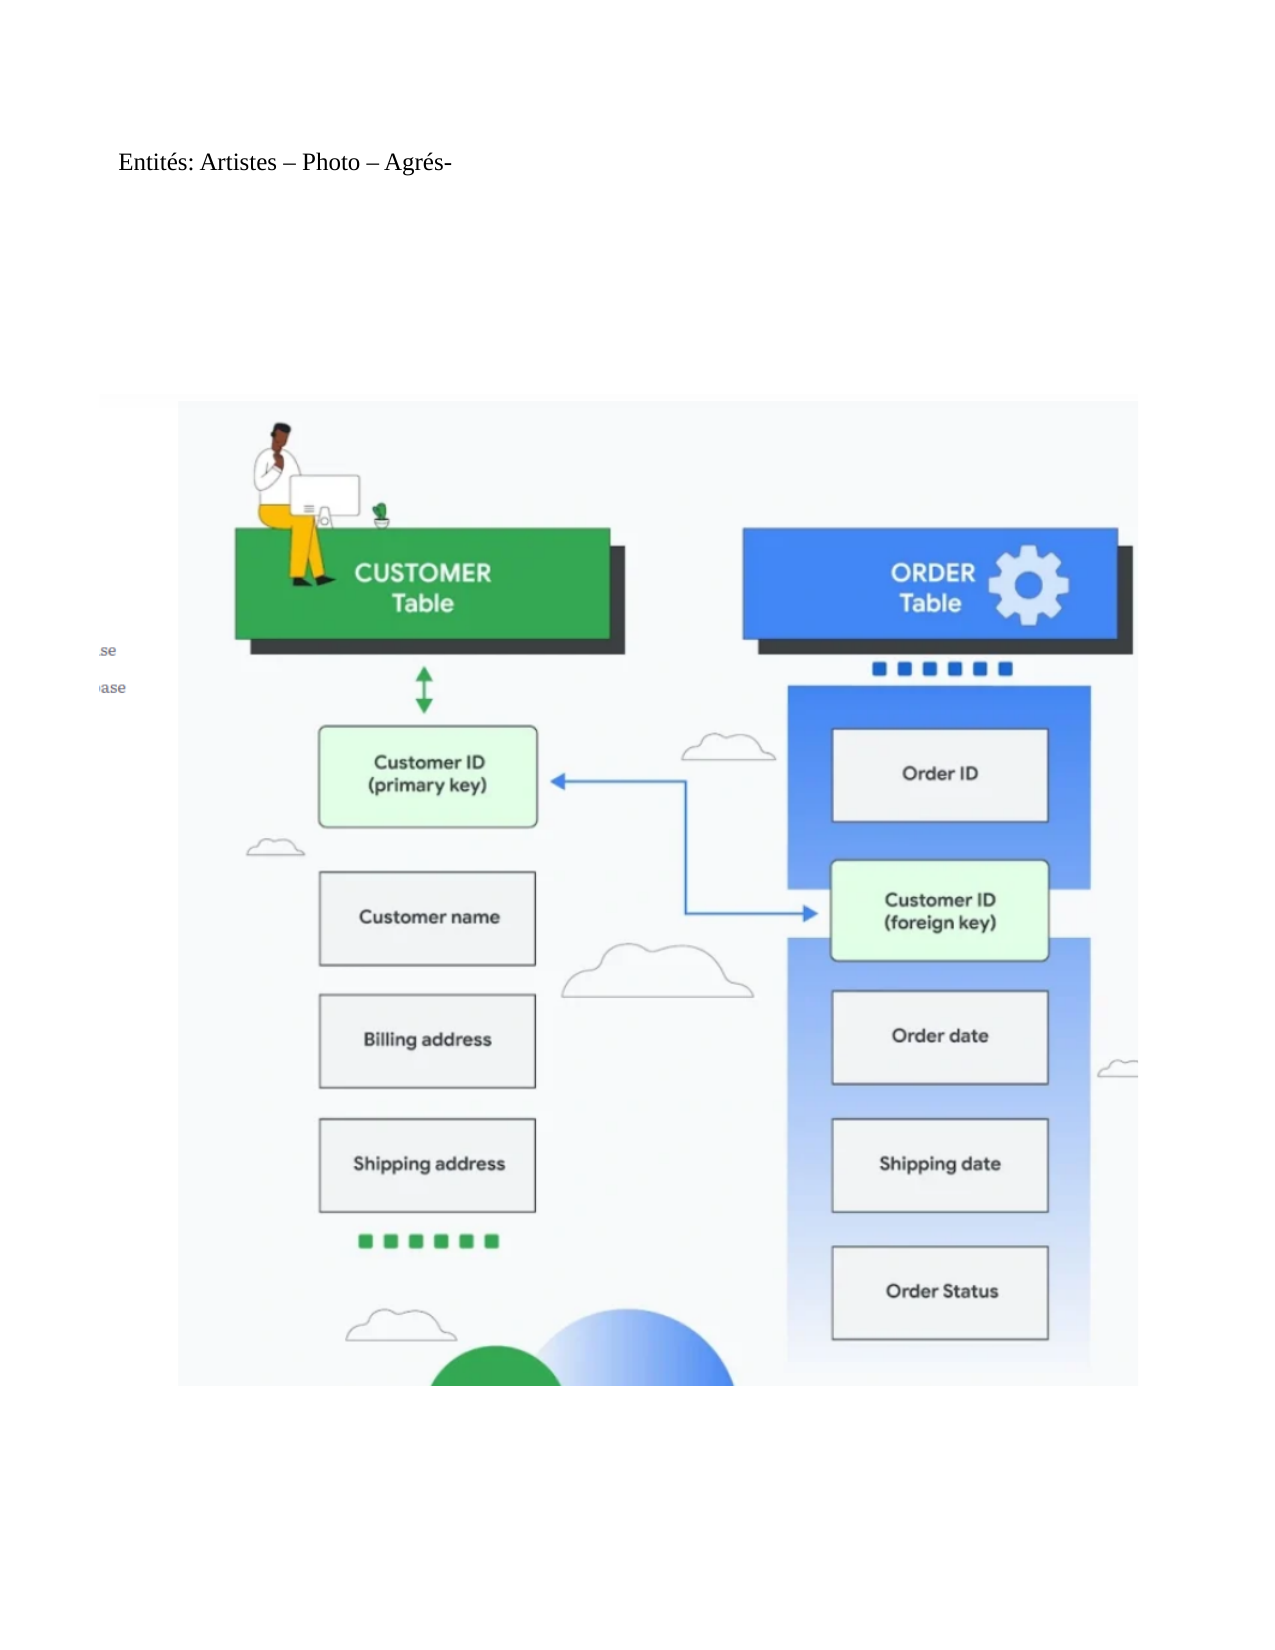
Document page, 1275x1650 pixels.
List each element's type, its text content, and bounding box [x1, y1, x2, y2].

text Entités: Artistes – Photo – Agrés- [118, 147, 1157, 176]
picture [99, 394, 1139, 1386]
